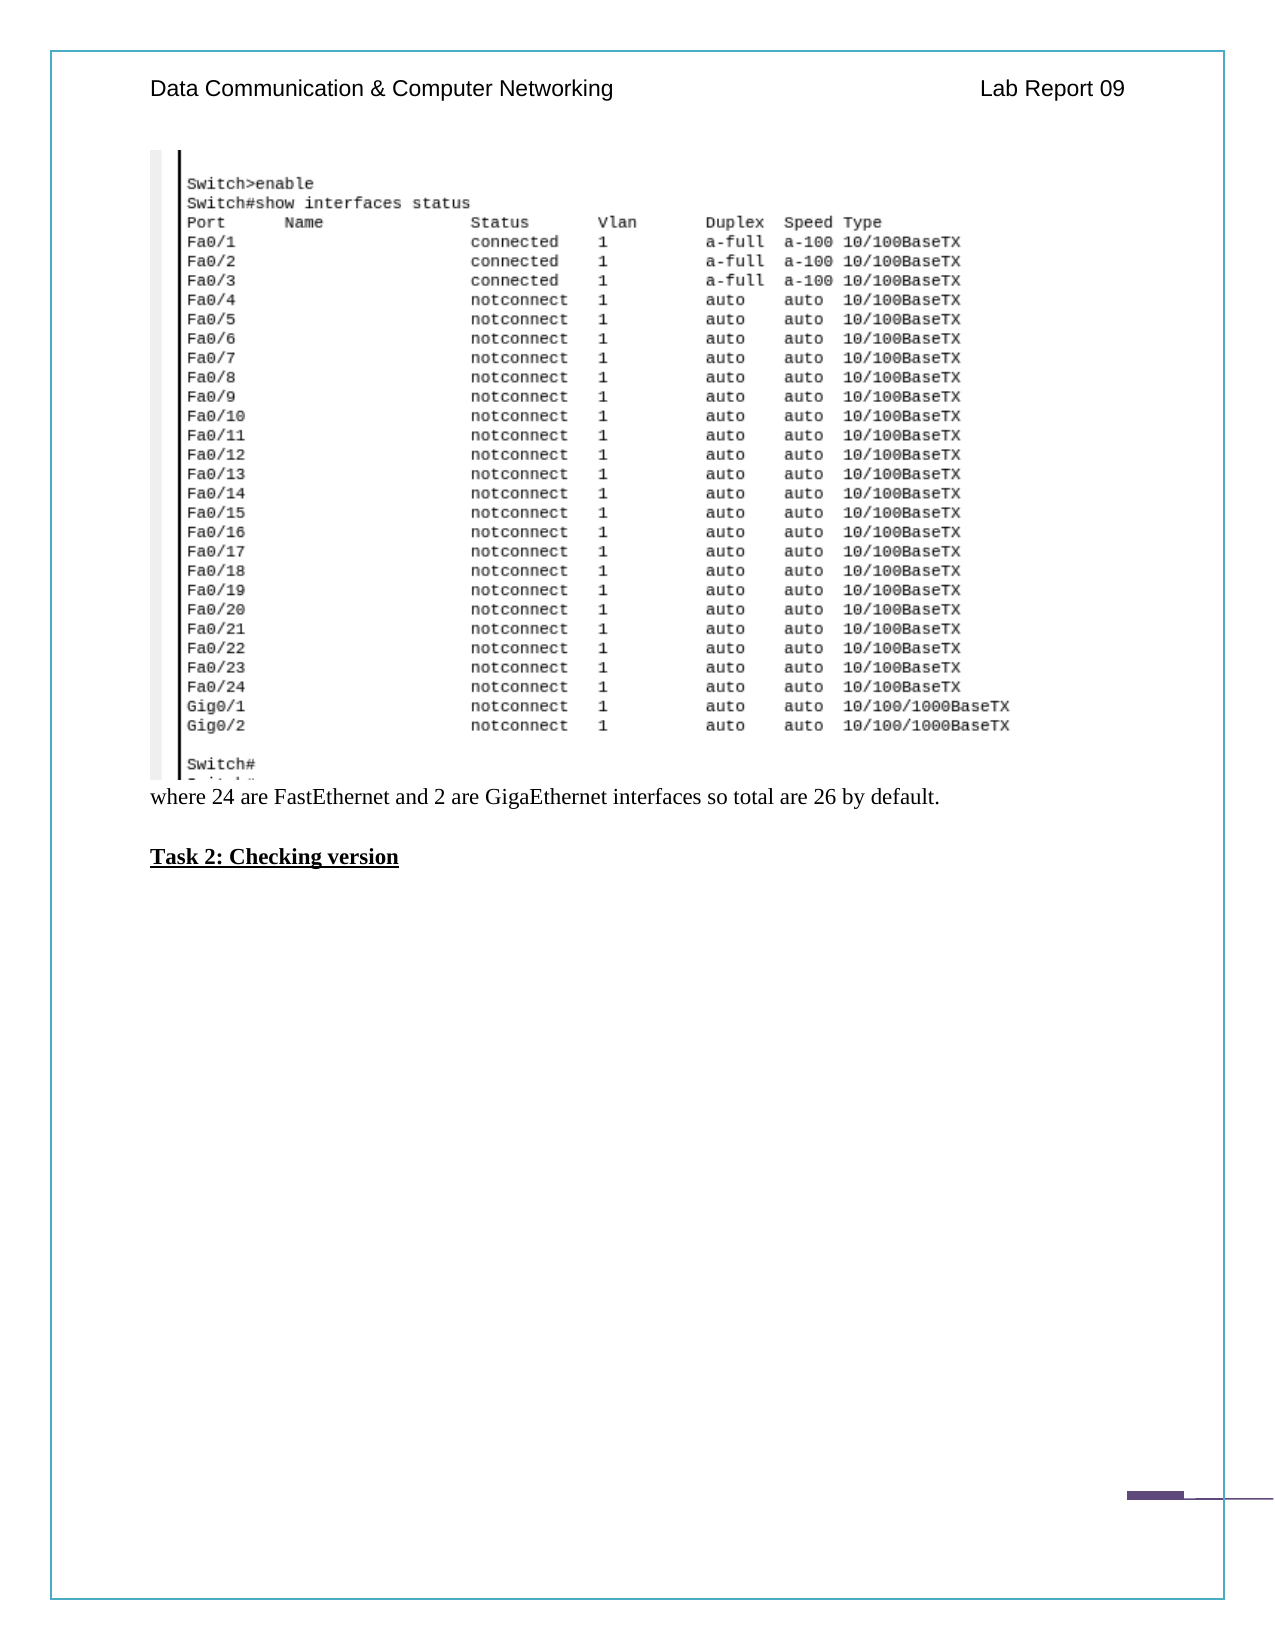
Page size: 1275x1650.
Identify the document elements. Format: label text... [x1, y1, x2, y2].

picture [150, 150, 1125, 780]
text where 24 are FastEthernet and 2 are GigaEthernet interfaces so total are 26 by default. [150, 780, 1125, 809]
text Task 2: Checking version [150, 843, 1125, 870]
